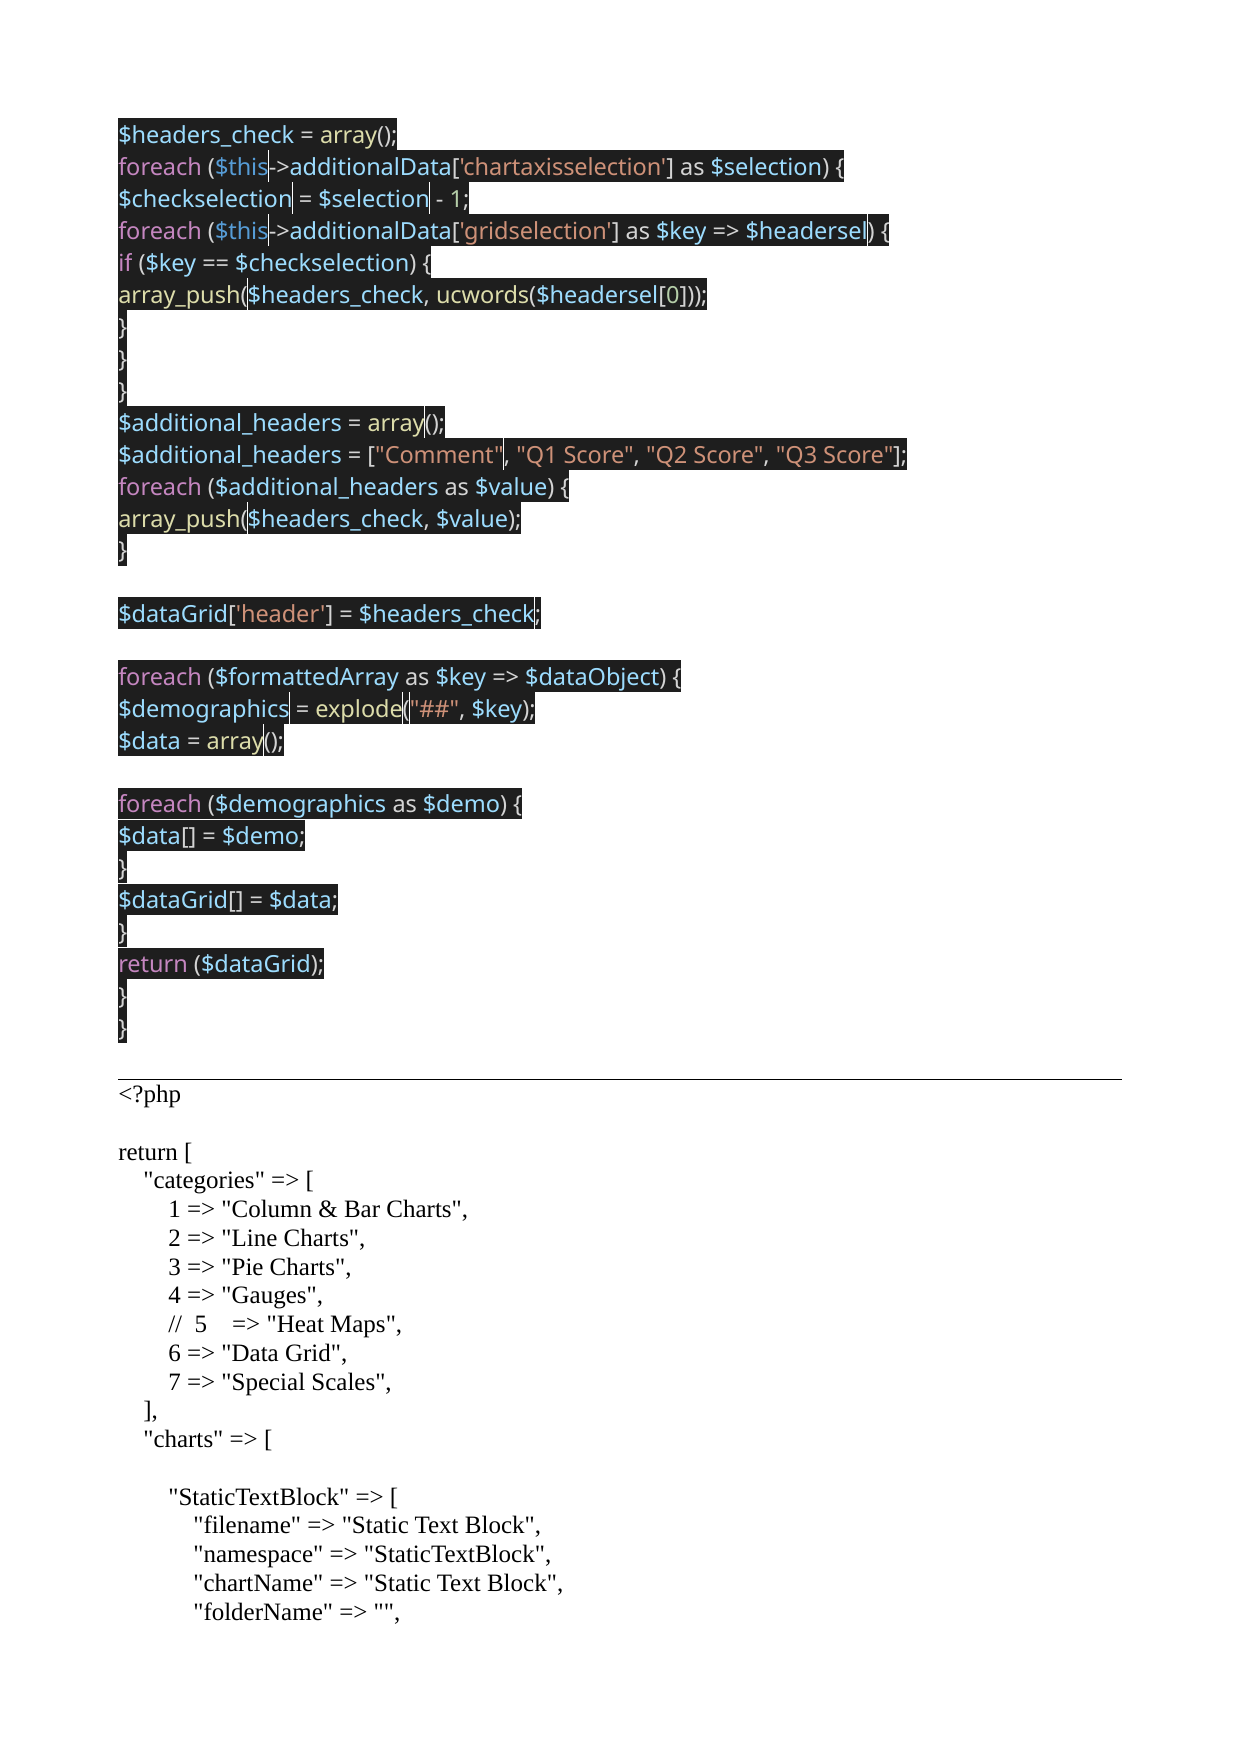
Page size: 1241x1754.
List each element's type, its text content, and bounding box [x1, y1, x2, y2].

text foreach ($demographics as $demo) { [118, 787, 1122, 819]
text $dataGrid['header'] = $headers_check; [118, 597, 1122, 629]
text $data = array(); [118, 724, 1122, 756]
text } [118, 310, 1122, 342]
text foreach ($this->additionalData['chartaxisselection'] as $selection) { [118, 150, 1122, 182]
text return ($dataGrid); [118, 947, 1122, 979]
text return [ [118, 1137, 1122, 1165]
text // 5 => "Heat Maps", [118, 1309, 1122, 1338]
text <?php [118, 1080, 1122, 1108]
text 6 => "Data Grid", [118, 1338, 1122, 1367]
text 2 => "Line Charts", [118, 1223, 1122, 1252]
text } [118, 851, 1122, 883]
text } [118, 342, 1122, 374]
text ], [118, 1395, 1122, 1424]
text $demographics = explode("##", $key); [118, 692, 1122, 724]
text "folderName" => "", [118, 1597, 1122, 1625]
text } [118, 1011, 1122, 1043]
text "namespace" => "StaticTextBlock", [118, 1539, 1122, 1568]
text $additional_headers = ["Comment", "Q1 Score", "Q2 Score", "Q3 Score"]; [118, 438, 1122, 470]
text $data[] = $demo; [118, 819, 1122, 851]
text 4 => "Gauges", [118, 1280, 1122, 1309]
text 1 => "Column & Bar Charts", [118, 1194, 1122, 1223]
text array_push($headers_check, ucwords($headersel[0])); [118, 278, 1122, 310]
text 7 => "Special Scales", [118, 1367, 1122, 1395]
text if ($key == $checkselection) { [118, 246, 1122, 278]
text "filename" => "Static Text Block", [118, 1510, 1122, 1539]
text } [118, 374, 1122, 406]
text "charts" => [ [118, 1424, 1122, 1453]
text foreach ($this->additionalData['gridselection'] as $key => $headersel) { [118, 214, 1122, 246]
text $additional_headers = array(); [118, 406, 1122, 438]
text foreach ($additional_headers as $value) { [118, 470, 1122, 502]
text foreach ($formattedArray as $key => $dataObject) { [118, 660, 1122, 692]
text $checkselection = $selection - 1; [118, 182, 1122, 214]
text "StaticTextBlock" => [ [118, 1482, 1122, 1510]
text } [118, 915, 1122, 947]
text array_push($headers_check, $value); [118, 502, 1122, 534]
text "categories" => [ [118, 1165, 1122, 1194]
text 3 => "Pie Charts", [118, 1252, 1122, 1280]
text $dataGrid[] = $data; [118, 883, 1122, 915]
text $headers_check = array(); [118, 118, 1122, 150]
text } [118, 534, 1122, 566]
text "chartName" => "Static Text Block", [118, 1568, 1122, 1597]
text } [118, 979, 1122, 1011]
